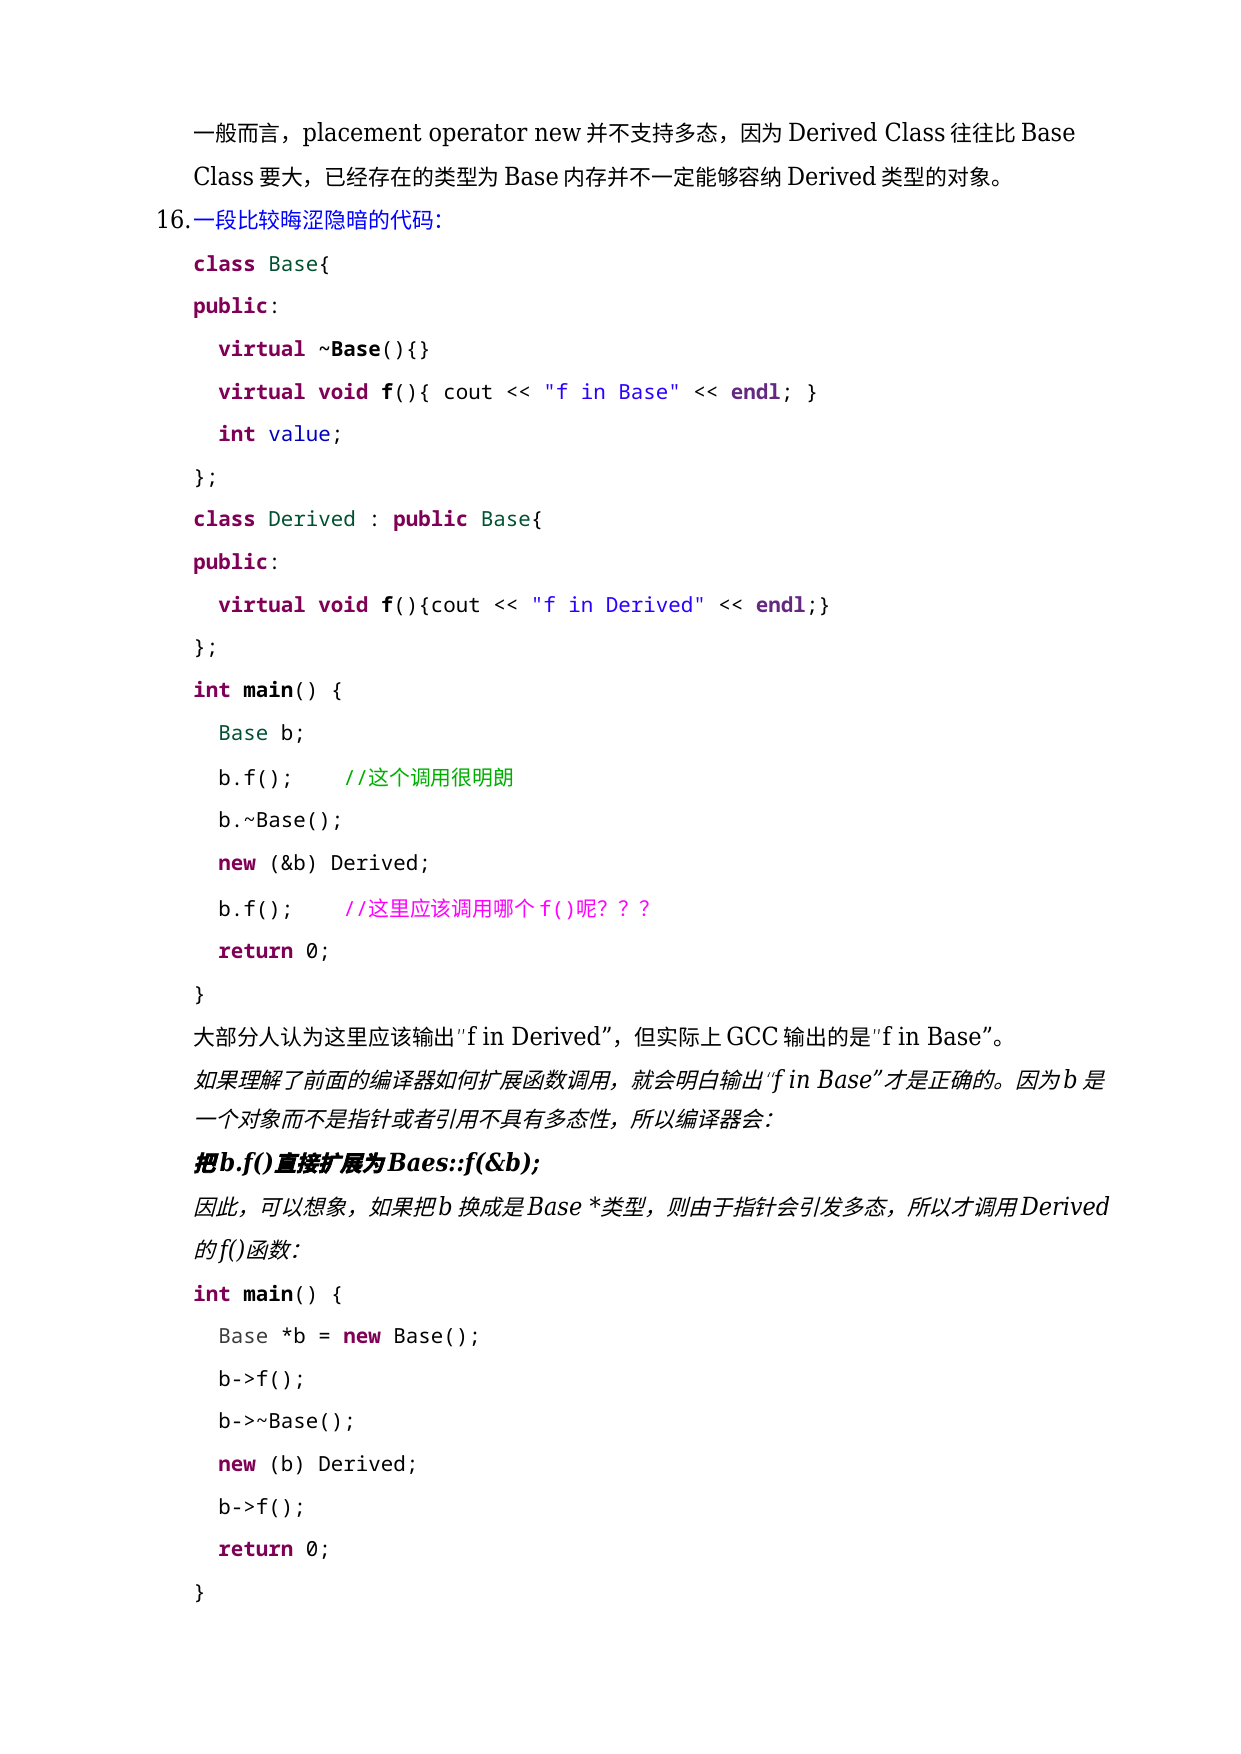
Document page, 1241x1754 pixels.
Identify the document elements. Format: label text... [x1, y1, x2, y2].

list 一般而言，placement operator new并不支持多态，因为Derived Class往往比Base Class要大，已经存在的类型为Base内存并不一定能够容纳Derived类型的对象。 [156, 118, 1122, 191]
list 一段比较晦涩隐暗的代码： class Base{ public: virtual ~Base(){} virtual void f(){ cout << "f in Base" << endl; } int value; }; class Derived : public Base{ public: virtual void f(){cout << "f in Derived" << endl;} }; int main() { Base b; b.f(); //这个调用很明朗 b.~Base(); new (&b) Derived; b.f(); //这里应该调用哪个f()呢？？？ return 0; } 大部分人认为这里应该输出”f in Derived”，但实际上GCC输出的是”f in Base”。 如果理解了前面的编译器如何扩展函数调用，就会明白输出“f in Base”才是正确的。因为b是一个对象而不是指针或者引用不具有多态性，所以编译器会： 把b.f()直接扩展为Baes::f(&b); 因此，可以想象，如果把b换成是Base *类型，则由于指针会引发多态，所以才调用Derived的f()函数： int main() { Base *b = new Base(); b->f(); b->~Base(); new (b) Derived; b->f(); return 0; } [156, 206, 1122, 1605]
